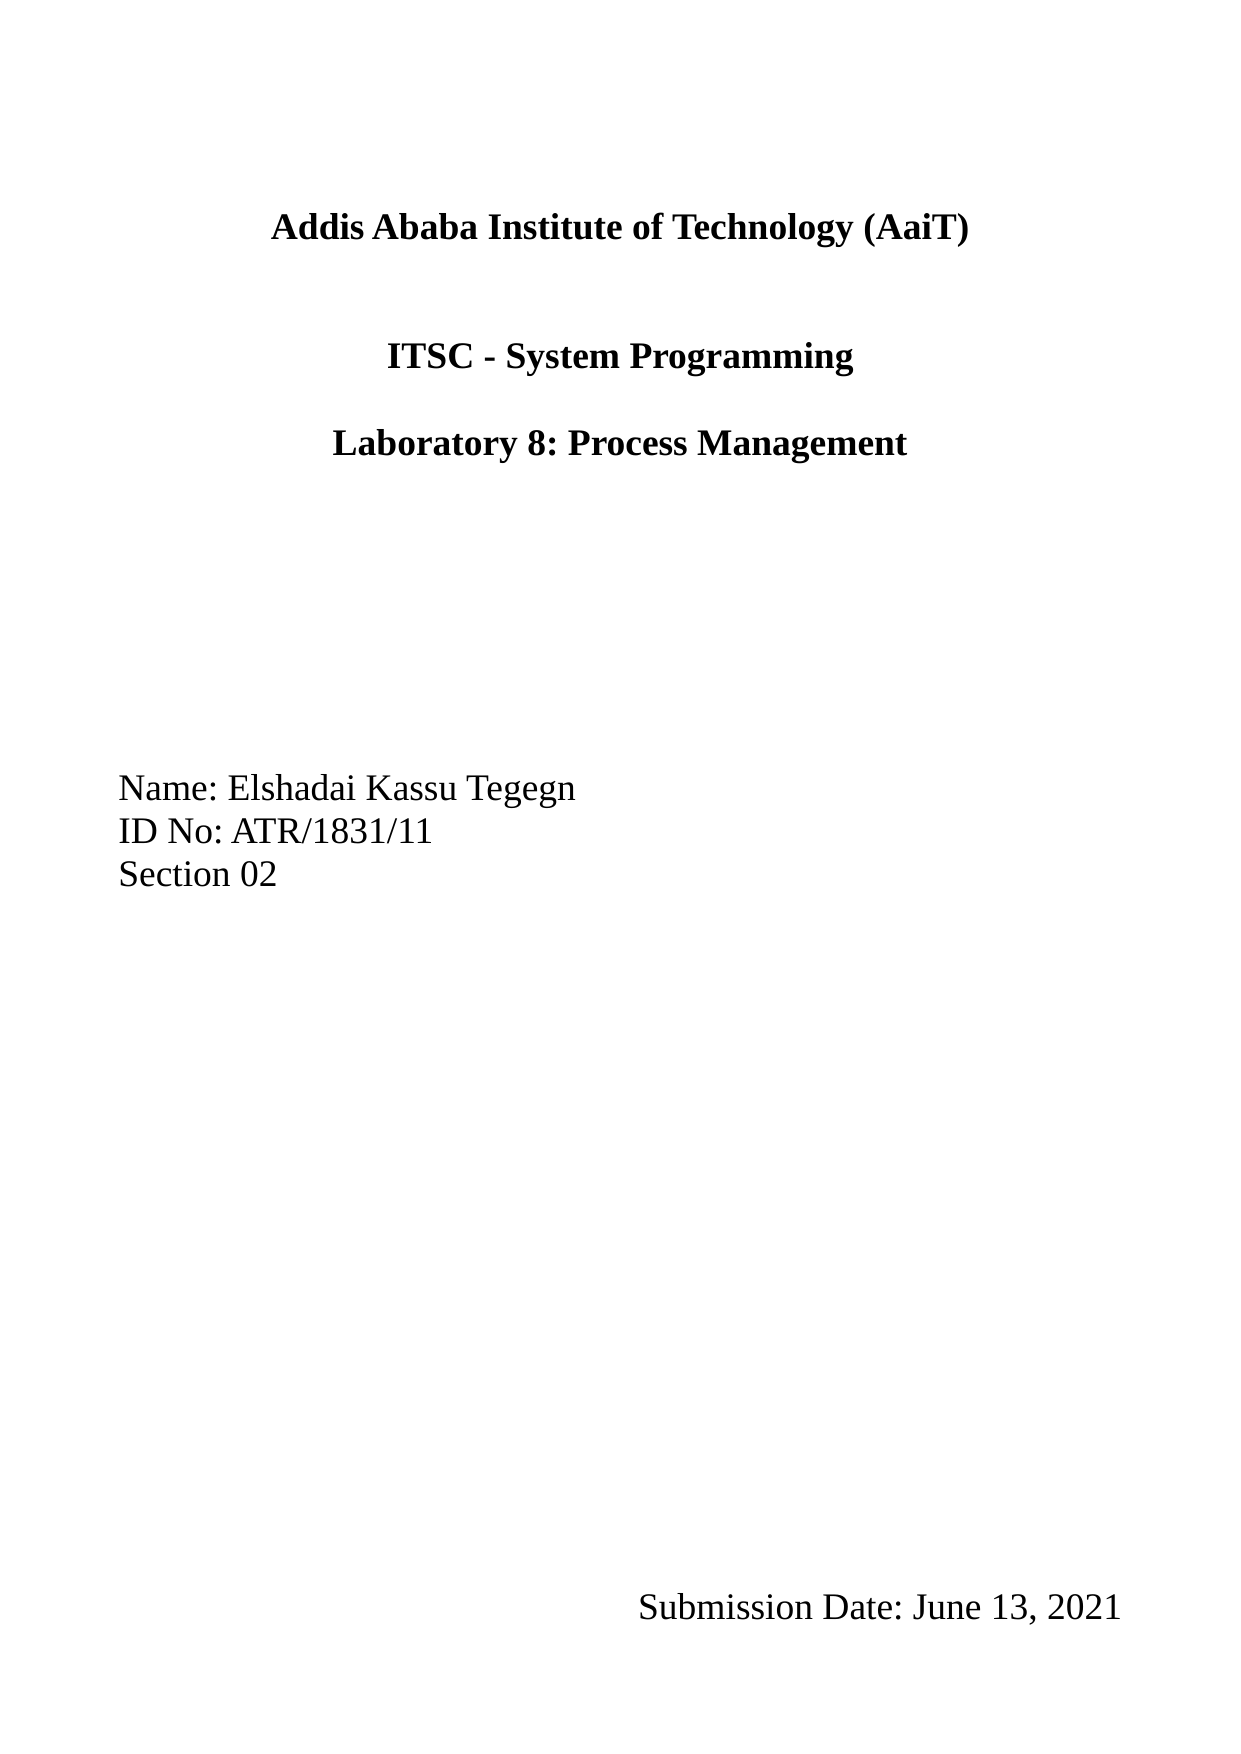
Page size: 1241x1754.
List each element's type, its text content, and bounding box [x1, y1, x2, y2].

text Submission Date: June 13, 2021 [118, 1584, 1122, 1627]
text Section 02 [118, 851, 1122, 894]
text ID No: ATR/1831/11 [118, 808, 1122, 851]
text ITSC - System Programming [118, 334, 1122, 377]
text Laboratory 8: Process Management [118, 420, 1122, 463]
text Addis Ababa Institute of Technology (AaiT) [118, 204, 1122, 247]
text Name: Elshadai Kassu Tegegn [118, 765, 1122, 808]
